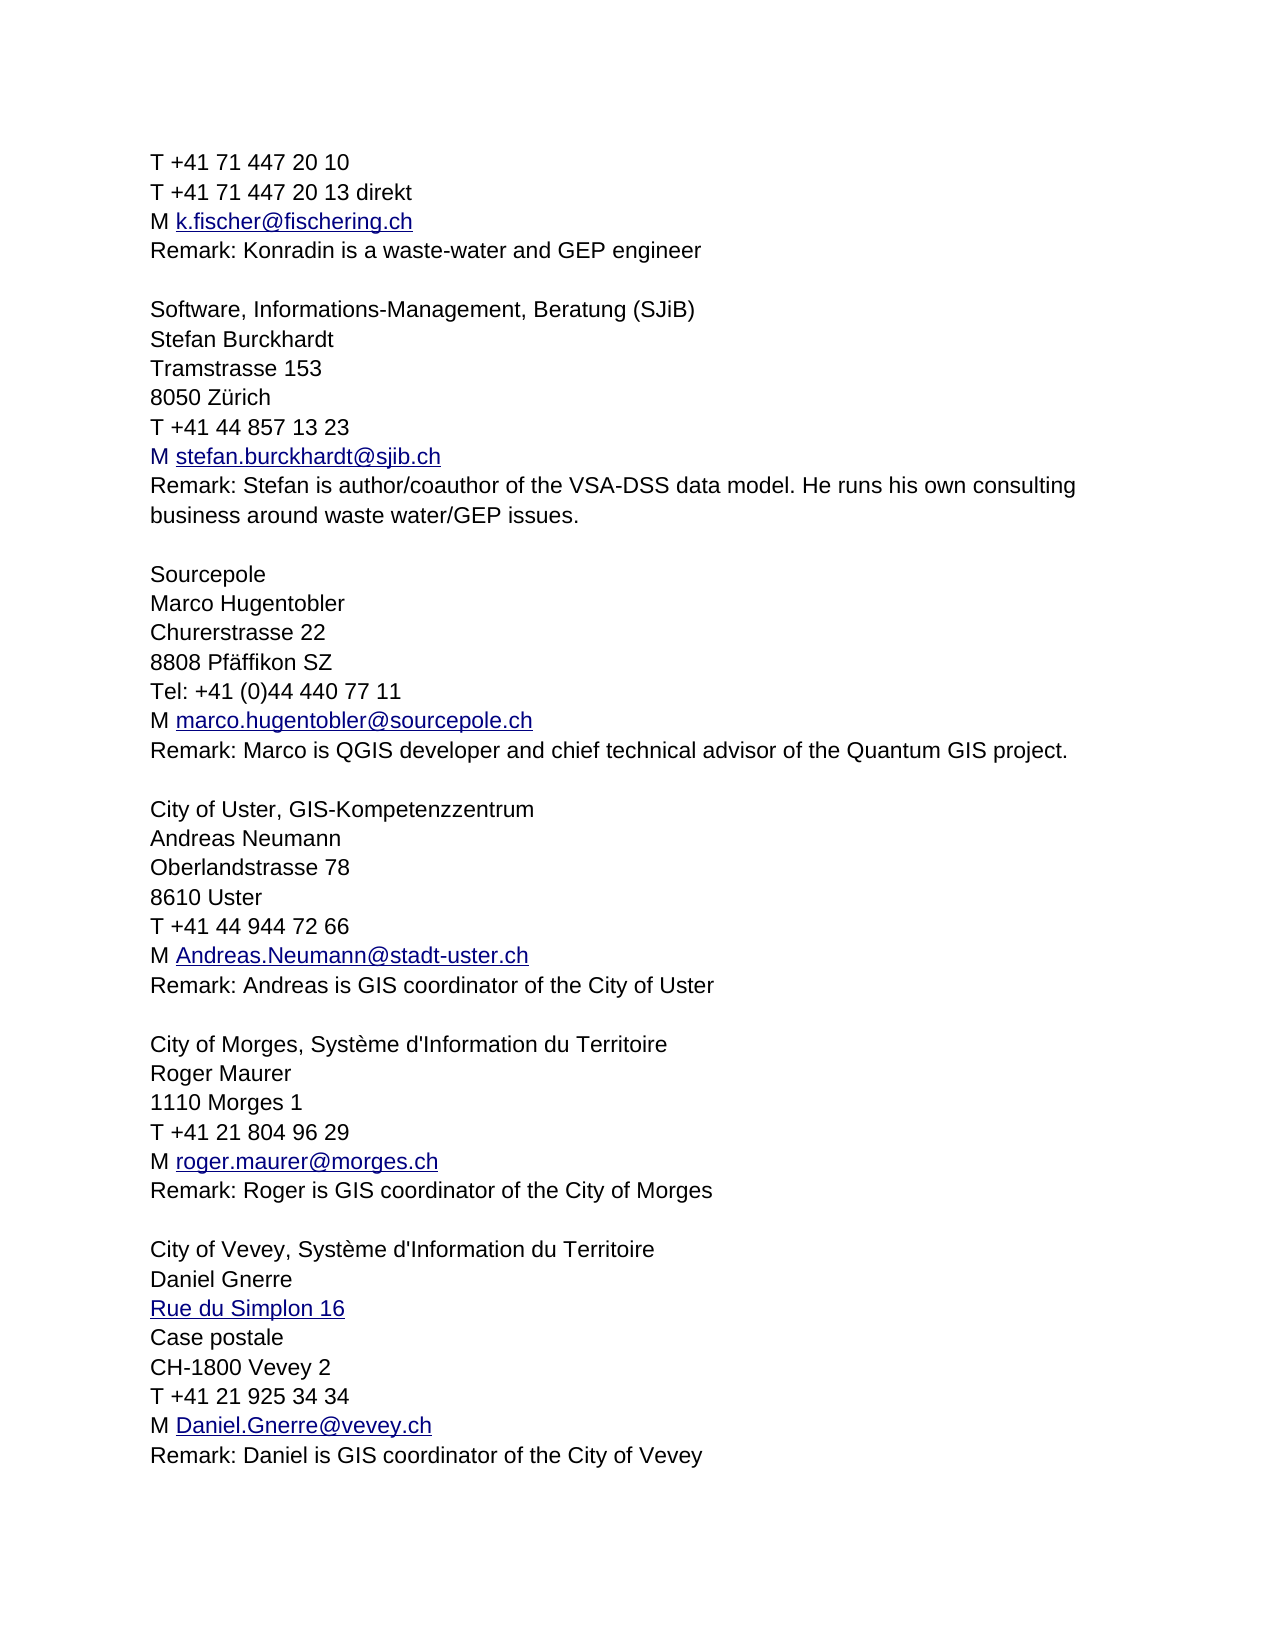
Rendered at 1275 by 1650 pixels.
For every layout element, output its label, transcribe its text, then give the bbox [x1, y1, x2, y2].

text T +41 21 925 34 34 [150, 1384, 1125, 1409]
text Remark: Marco is QGIS developer and chief technical advisor of the Quantum GIS project. [150, 737, 1125, 763]
text Marco Hugentobler [150, 591, 1125, 616]
text Software, Informations-Management, Beratung (SJiB) [150, 297, 1125, 322]
text T +41 71 447 20 13 direkt [150, 179, 1125, 205]
text M Andreas.Neumann@stadt-uster.ch [150, 943, 1125, 969]
text Remark: Konradin is a waste-water and GEP engineer [150, 238, 1125, 264]
text Remark: Stefan is author/coauthor of the VSA-DSS data model. He runs his own consulting business around waste water/GEP issues. [150, 473, 1125, 528]
text T +41 44 944 72 66 [150, 914, 1125, 939]
text M marco.hugentobler@sourcepole.ch [150, 708, 1125, 734]
text Remark: Daniel is GIS coordinator of the City of Vevey [150, 1442, 1125, 1468]
text Rue du Simplon 16 [150, 1296, 1125, 1321]
text Daniel Gnerre [150, 1266, 1125, 1292]
text CH-1800 Vevey 2 [150, 1354, 1125, 1380]
text 8050 Zürich [150, 385, 1125, 411]
text M roger.maurer@morges.ch [150, 1149, 1125, 1174]
text Case postale [150, 1325, 1125, 1351]
text M k.fischer@fischering.ch [150, 209, 1125, 234]
text City of Uster, GIS-Kompetenzzentrum [150, 796, 1125, 822]
text Stefan Burckhardt [150, 326, 1125, 352]
text Churerstrasse 22 [150, 620, 1125, 646]
text City of Vevey, Système d'Information du Territoire [150, 1237, 1125, 1262]
text T +41 71 447 20 10 [150, 150, 1125, 176]
text Roger Maurer [150, 1061, 1125, 1086]
text Tramstrasse 153 [150, 356, 1125, 381]
text 1110 Morges 1 [150, 1090, 1125, 1116]
text Remark: Andreas is GIS coordinator of the City of Uster [150, 972, 1125, 998]
text M stefan.burckhardt@sjib.ch [150, 444, 1125, 469]
text T +41 21 804 96 29 [150, 1119, 1125, 1145]
text Remark: Roger is GIS coordinator of the City of Morges [150, 1178, 1125, 1204]
text Sourcepole [150, 561, 1125, 587]
text 8610 Uster [150, 884, 1125, 910]
text 8808 Pfäffikon SZ [150, 649, 1125, 675]
text T +41 44 857 13 23 [150, 414, 1125, 440]
text Oberlandstrasse 78 [150, 855, 1125, 881]
text City of Morges, Système d'Information du Territoire [150, 1031, 1125, 1057]
text Andreas Neumann [150, 826, 1125, 851]
text M Daniel.Gnerre@vevey.ch [150, 1413, 1125, 1439]
text Tel: +41 (0)44 440 77 11 [150, 679, 1125, 704]
